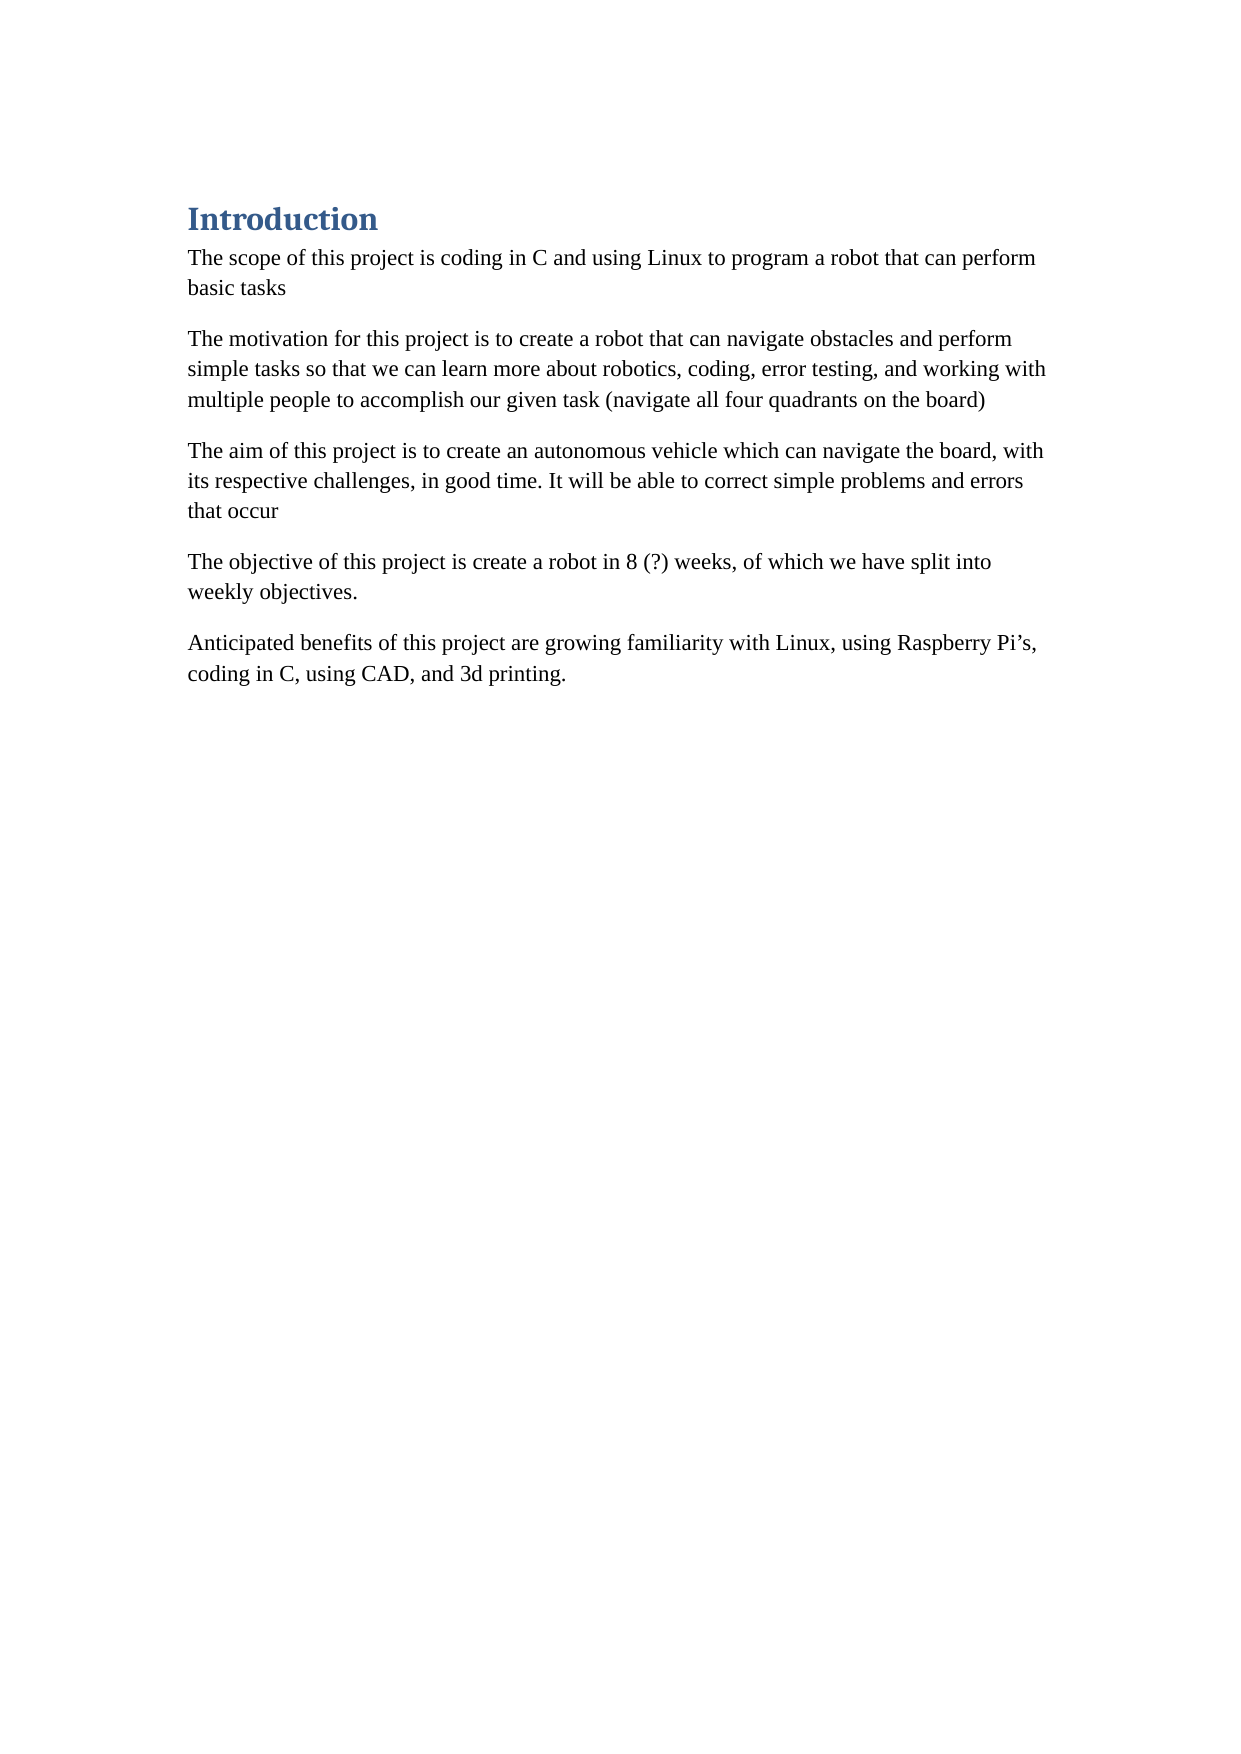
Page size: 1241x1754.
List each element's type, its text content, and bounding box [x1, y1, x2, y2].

text The scope of this project is coding in C and using Linux to program a robot that can perform basic tasks [187, 244, 1053, 301]
text The motivation for this project is to create a robot that can navigate obstacles and perform simple tasks so that we can learn more about robotics, coding, error testing, and working with multiple people to accomplish our given task (navigate all four quadrants on the board) [187, 325, 1053, 412]
text The aim of this project is to create an autonomous vehicle which can navigate the board, with its respective challenges, in good time. It will be able to correct simple problems and errors that occur [187, 437, 1053, 523]
text Introduction [187, 200, 1053, 238]
text The objective of this project is create a robot in 8 (?) weeks, of which we have split into weekly objectives. [187, 548, 1053, 605]
text Anticipated benefits of this project are growing familiarity with Linux, using Raspberry Pi’s, coding in C, using CAD, and 3d printing. [187, 629, 1053, 686]
